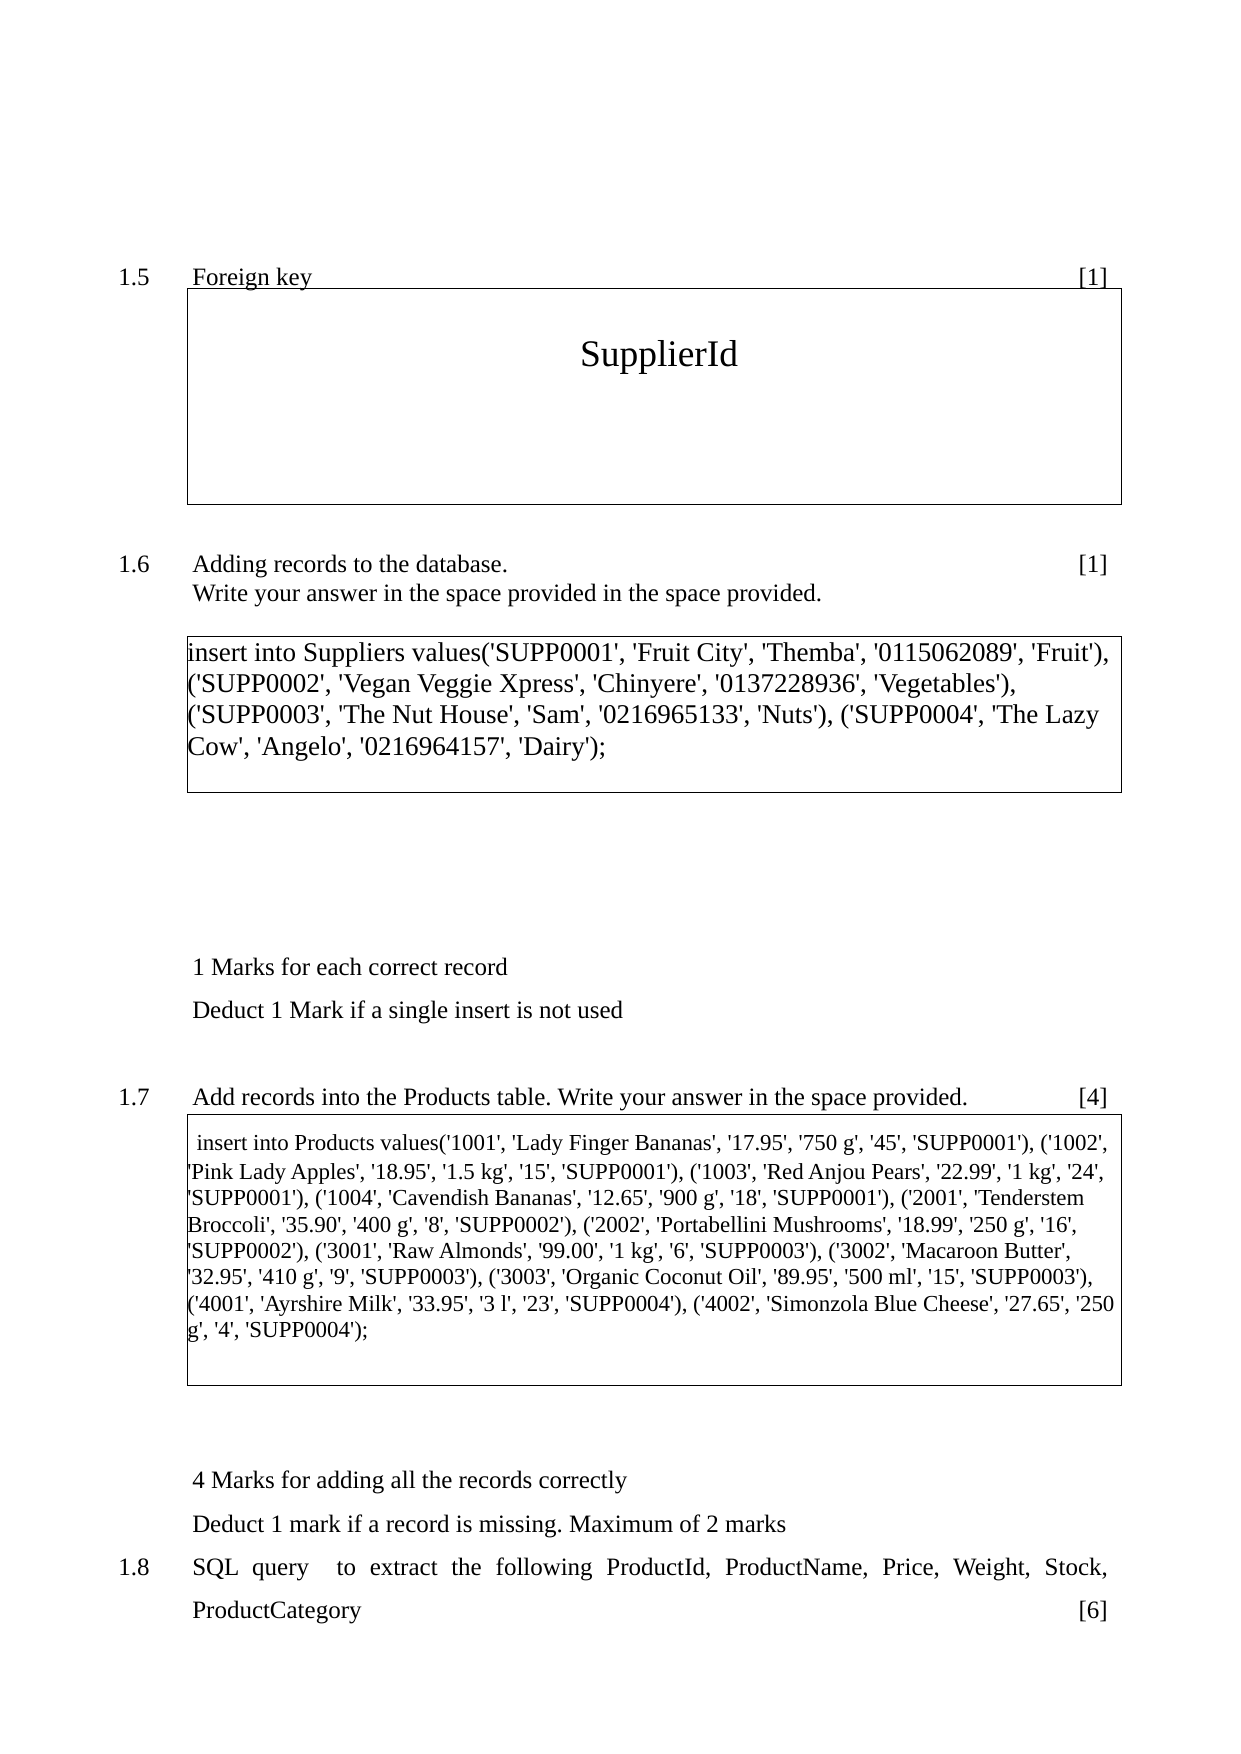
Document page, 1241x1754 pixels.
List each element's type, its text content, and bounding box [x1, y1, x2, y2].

text 1 Marks for each correct record [118, 952, 1122, 981]
text Write your answer in the space provided in the space provided. [118, 578, 1122, 607]
text 4 Marks for adding all the records correctly [118, 1466, 1122, 1494]
text Deduct 1 Mark if a single insert is not used [118, 996, 1122, 1024]
text 1.6 Adding records to the database. [1] [118, 549, 1122, 578]
text 1.8 SQL query to extract the following ProductId, ProductName, Price, Weight, Stock, ProductCategory [6] [118, 1552, 1122, 1624]
text 1.7 Add records into the Products table. Write your answer in the space provided. [4] [118, 1082, 1122, 1111]
text Deduct 1 mark if a record is missing. Maximum of 2 marks [118, 1509, 1122, 1537]
text 1.5 Foreign key [1] [118, 262, 1122, 291]
